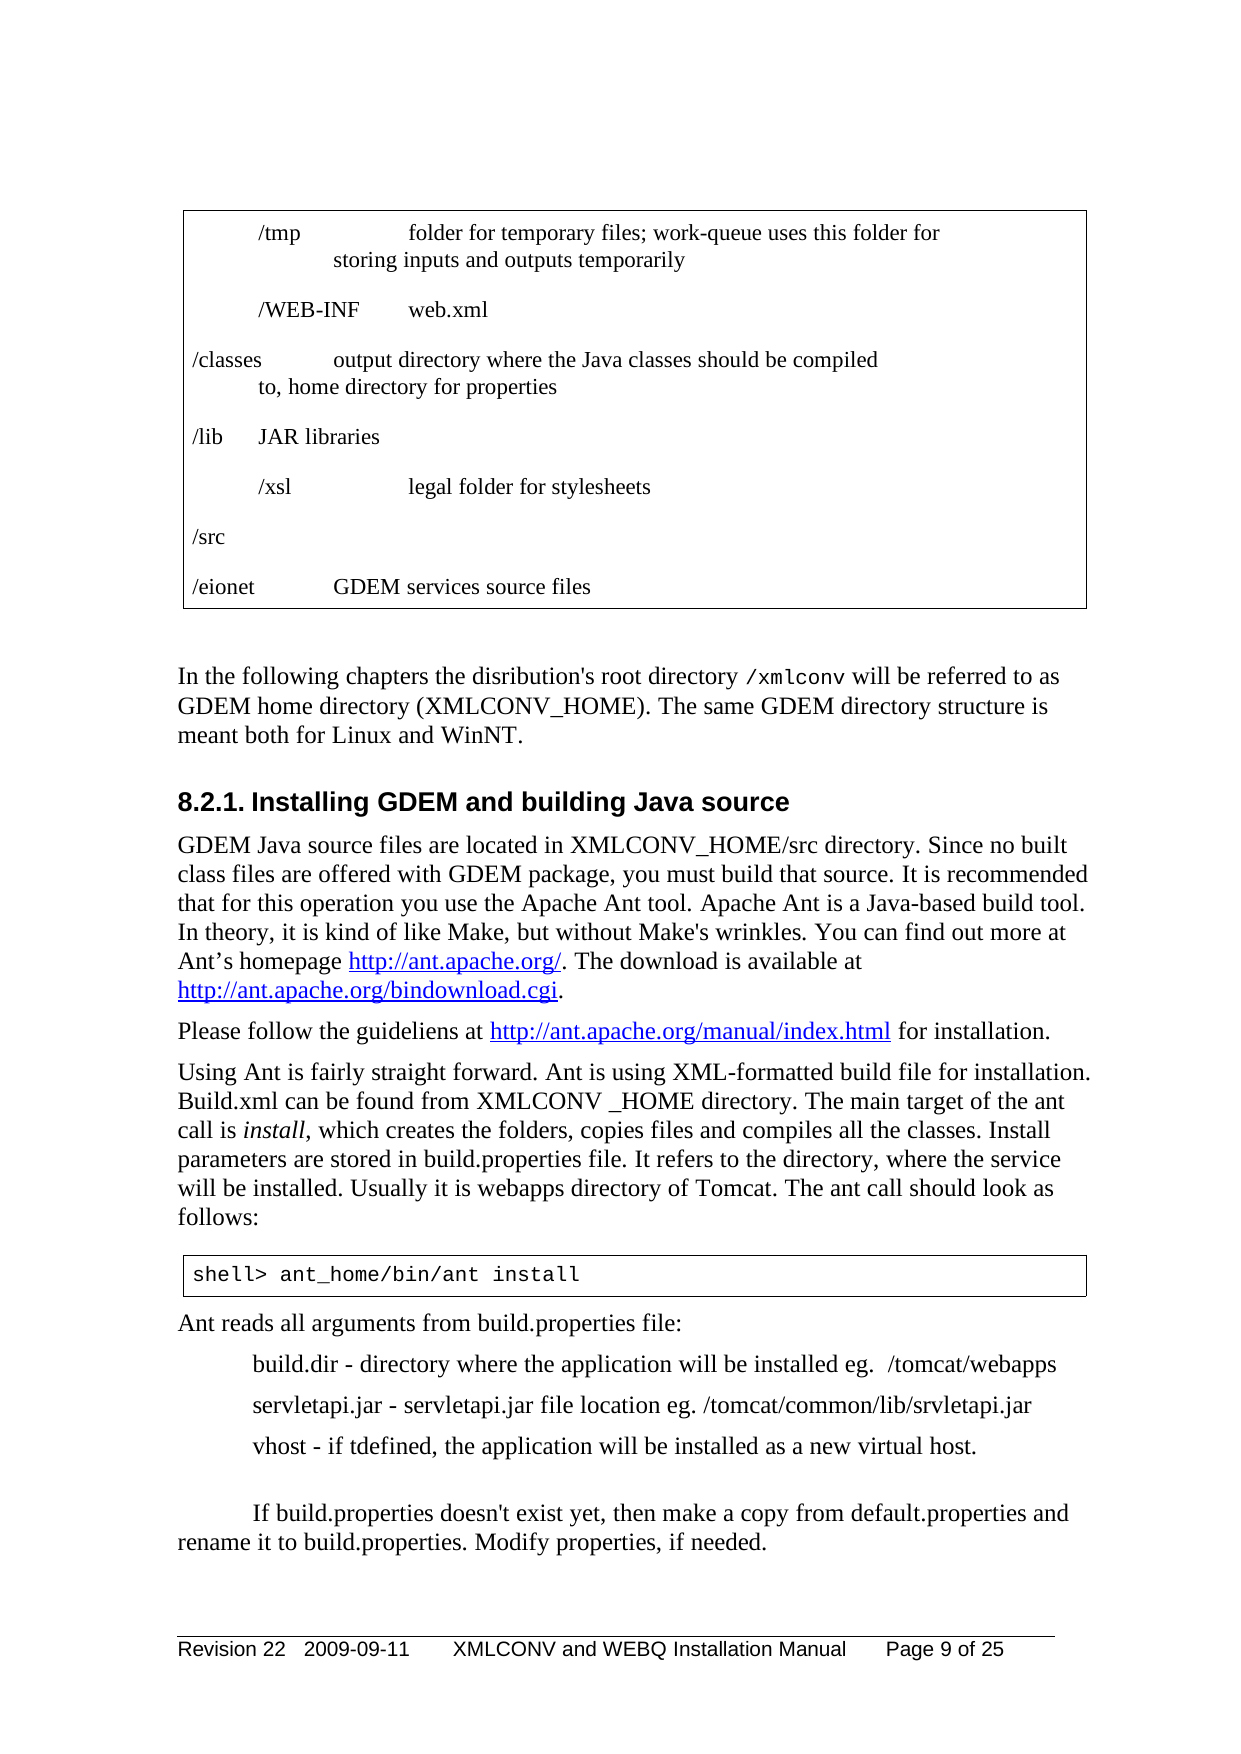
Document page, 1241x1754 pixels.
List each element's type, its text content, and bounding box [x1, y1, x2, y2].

text build.dir - directory where the application will be installed eg. /tomcat/webapps [177, 1349, 1092, 1378]
text /tmp folder for temporary files; work-queue uses this folder for storing inputs and outputs temporarily [184, 211, 1086, 272]
text /WEB-INF web.xml [184, 287, 1086, 322]
text GDEM Java source files are located in XMLCONV_HOME/src directory. Since no built class files are offered with GDEM package, you must build that source. It is recommended that for this operation you use the Apache Ant tool. Apache Ant is a Java-based build tool. In theory, it is kind of like Make, but without Make's wrinkles. You can find out more at Ant’s homepage http://ant.apache.org/. The download is available at http://ant.apache.org/bindownload.cgi. [177, 829, 1092, 1004]
text shell> ant_home/bin/ant install [184, 1256, 1086, 1296]
text /eionet GDEM services source files [184, 564, 1086, 608]
text If build.properties doesn't exist yet, then make a copy from default.properties and rename it to build.properties. Modify properties, if needed. [177, 1498, 1092, 1556]
subtitle Installing GDEM and building Java source [177, 786, 1092, 817]
text Using Ant is fairly straight forward. Ant is using XML-formatted build file for installation. Build.xml can be found from XMLCONV _HOME directory. The main target of the ant call is install, which creates the folders, copies files and compiles all the classes. Install parameters are stored in build.properties file. It refers to the directory, where the service will be installed. Usually it is webapps directory of Tomcat. The ant call should look as follows: [177, 1057, 1092, 1231]
text vhost - if tdefined, the application will be installed as a new virtual host. [177, 1431, 1092, 1460]
text /classes output directory where the Java classes should be compiled to, home directory for properties [184, 337, 1086, 399]
text Ant reads all arguments from build.properties file: [177, 1308, 1092, 1337]
text /src [184, 514, 1086, 549]
text servletapi.jar - servletapi.jar file location eg. /tomcat/common/lib/srvletapi.jar [177, 1390, 1092, 1419]
text Please follow the guideliens at http://ant.apache.org/manual/index.html for installation. [177, 1016, 1092, 1045]
text In the following chapters the disribution's root directory /xmlconv will be referred to as GDEM home directory (XMLCONV_HOME). The same GDEM directory structure is meant both for Linux and WinNT. [177, 661, 1092, 749]
text /lib JAR libraries [184, 414, 1086, 449]
text /xsl legal folder for stylesheets [184, 464, 1086, 499]
